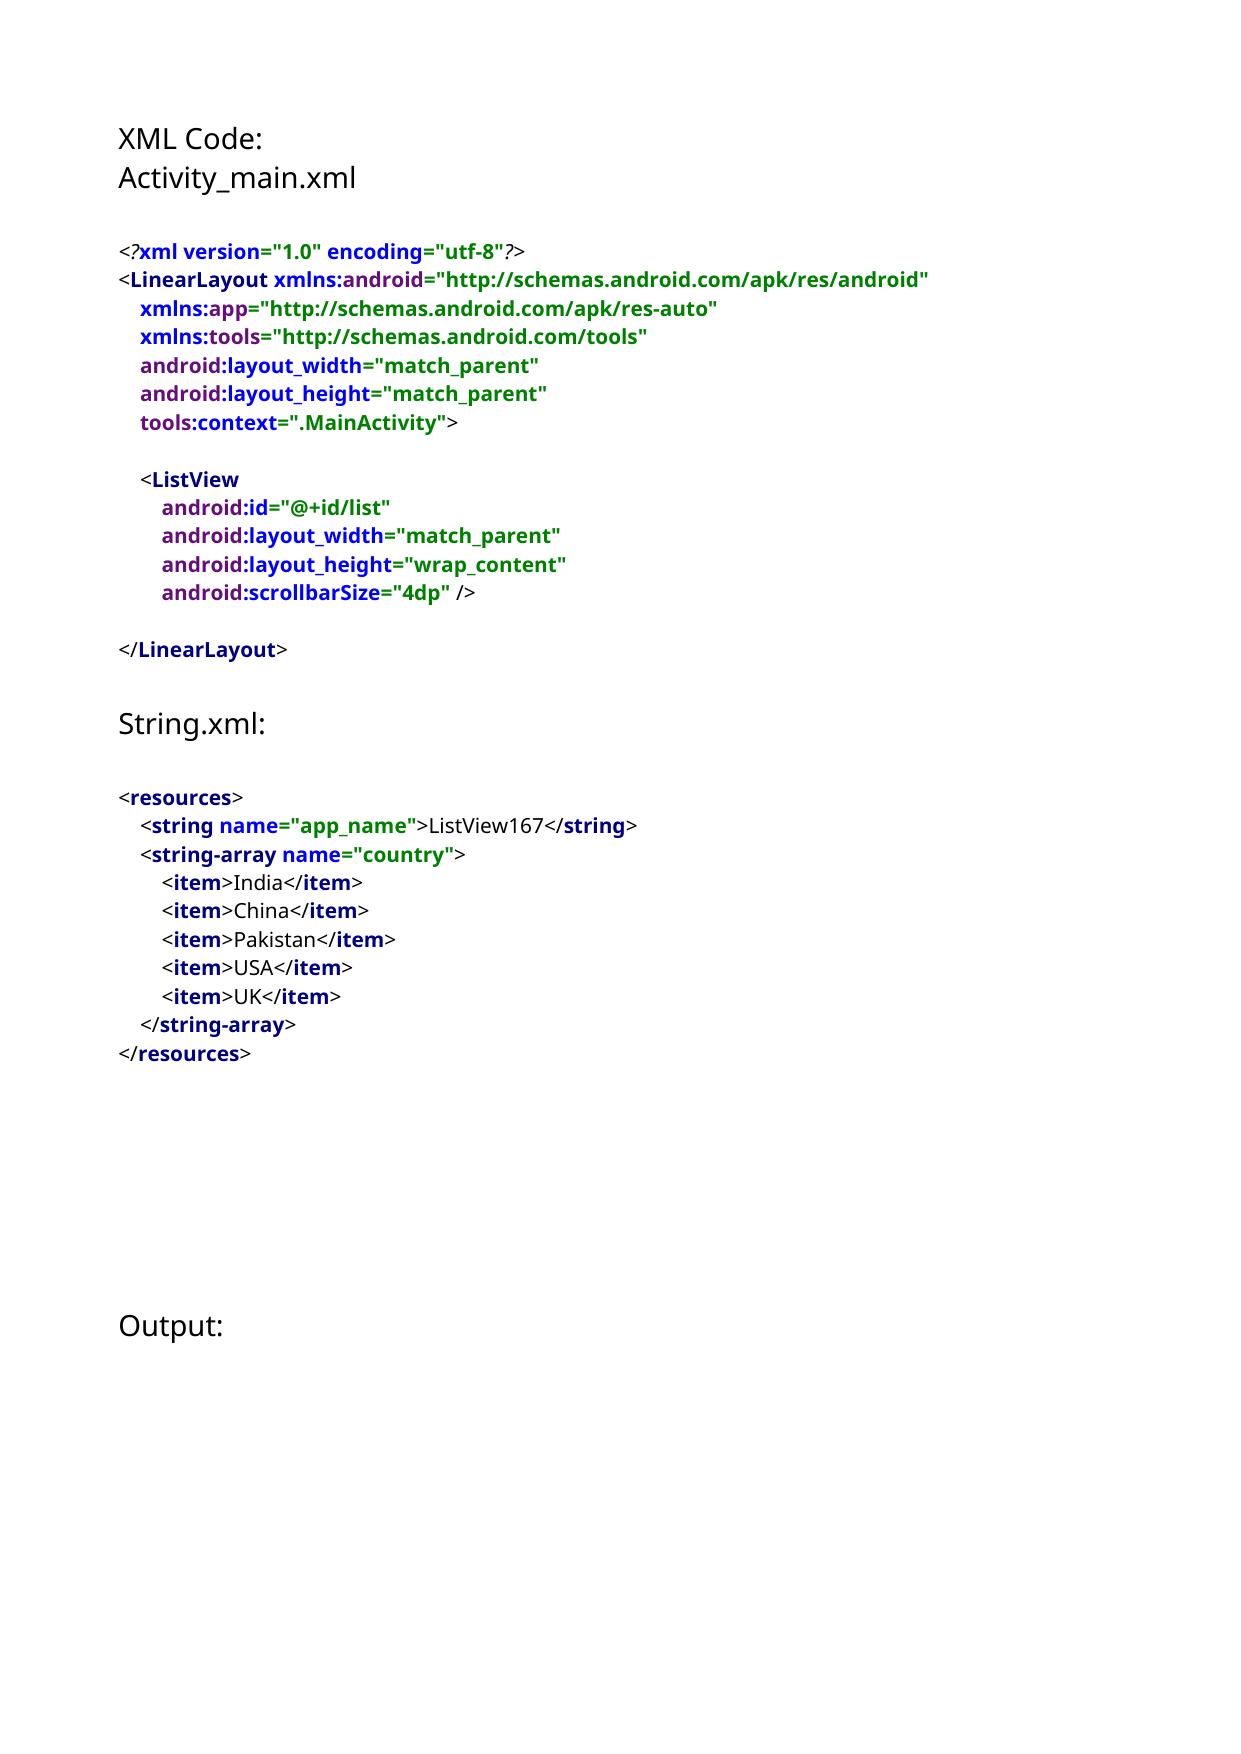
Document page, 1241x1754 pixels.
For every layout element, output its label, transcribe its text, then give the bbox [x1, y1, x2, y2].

text <?xml version="1.0" encoding="utf-8"?> <LinearLayout xmlns:android="http://schemas.android.com/apk/res/android" xmlns:app="http://schemas.android.com/apk/res-auto" xmlns:tools="http://schemas.android.com/tools" android:layout_width="match_parent" android:layout_height="match_parent" tools:context=".MainActivity"> <ListView android:id="@+id/list" android:layout_width="match_parent" android:layout_height="wrap_content" android:scrollbarSize="4dp" /> </LinearLayout> [118, 237, 1122, 664]
text String.xml: [118, 703, 1122, 743]
text XML Code: [118, 118, 1122, 158]
text Output: [118, 1305, 1122, 1345]
text <resources> <string name="app_name">ListView167</string> <string-array name="country"> <item>India</item> <item>China</item> <item>Pakistan</item> <item>USA</item> <item>UK</item> </string-array> </resources> [118, 783, 1122, 1067]
text Activity_main.xml [118, 158, 1122, 197]
